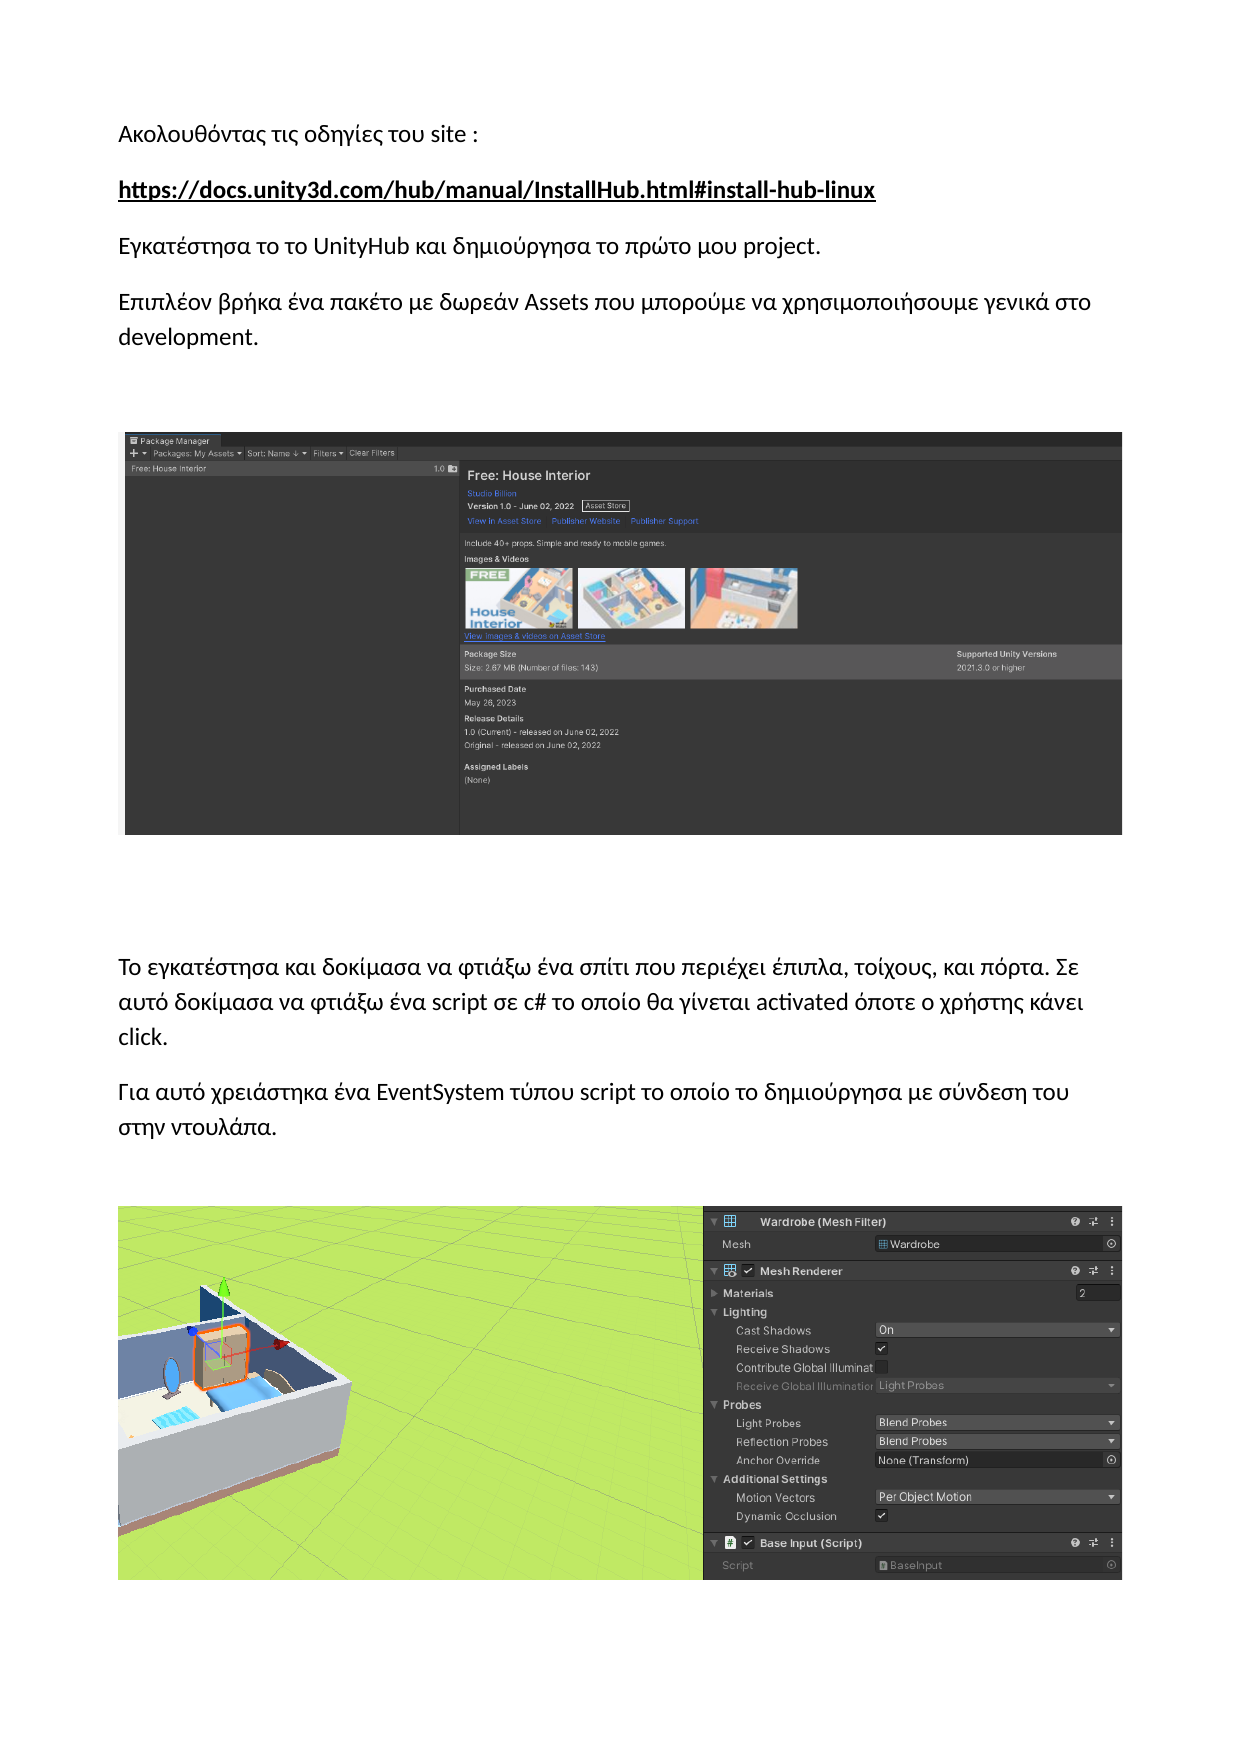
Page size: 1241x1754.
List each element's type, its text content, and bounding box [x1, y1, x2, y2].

text Το εγκατέστησα και δοκίμασα να φτιάξω ένα σπίτι που περιέχει έπιπλα, τοίχους, και πόρτα. Σε αυτό δοκίμασα να φτιάξω ένα script σε c# το οποίο θα γίνεται activated όποτε ο χρήστης κάνει click. [118, 951, 1122, 1051]
text Ακολουθόντας τις οδηγίες του site : [118, 118, 1122, 149]
text https://docs.unity3d.com/hub/manual/InstallHub.html#install-hub-linux [118, 174, 1122, 204]
text Επιπλέον βρήκα ένα πακέτο με δωρεάν Assets που μπορούμε να χρησιμοποιήσουμε γενικά στο development. [118, 286, 1122, 351]
text Για αυτό χρειάστηκα ένα EventSystem τύπου script το οποίο το δημιούργησα με σύνδεση του στην ντουλάπα. [118, 1077, 1122, 1142]
text Εγκατέστησα το το UnityHub και δημιούργησα το πρώτο μου project. [118, 230, 1122, 260]
picture [118, 1206, 1123, 1580]
picture [118, 432, 1123, 835]
